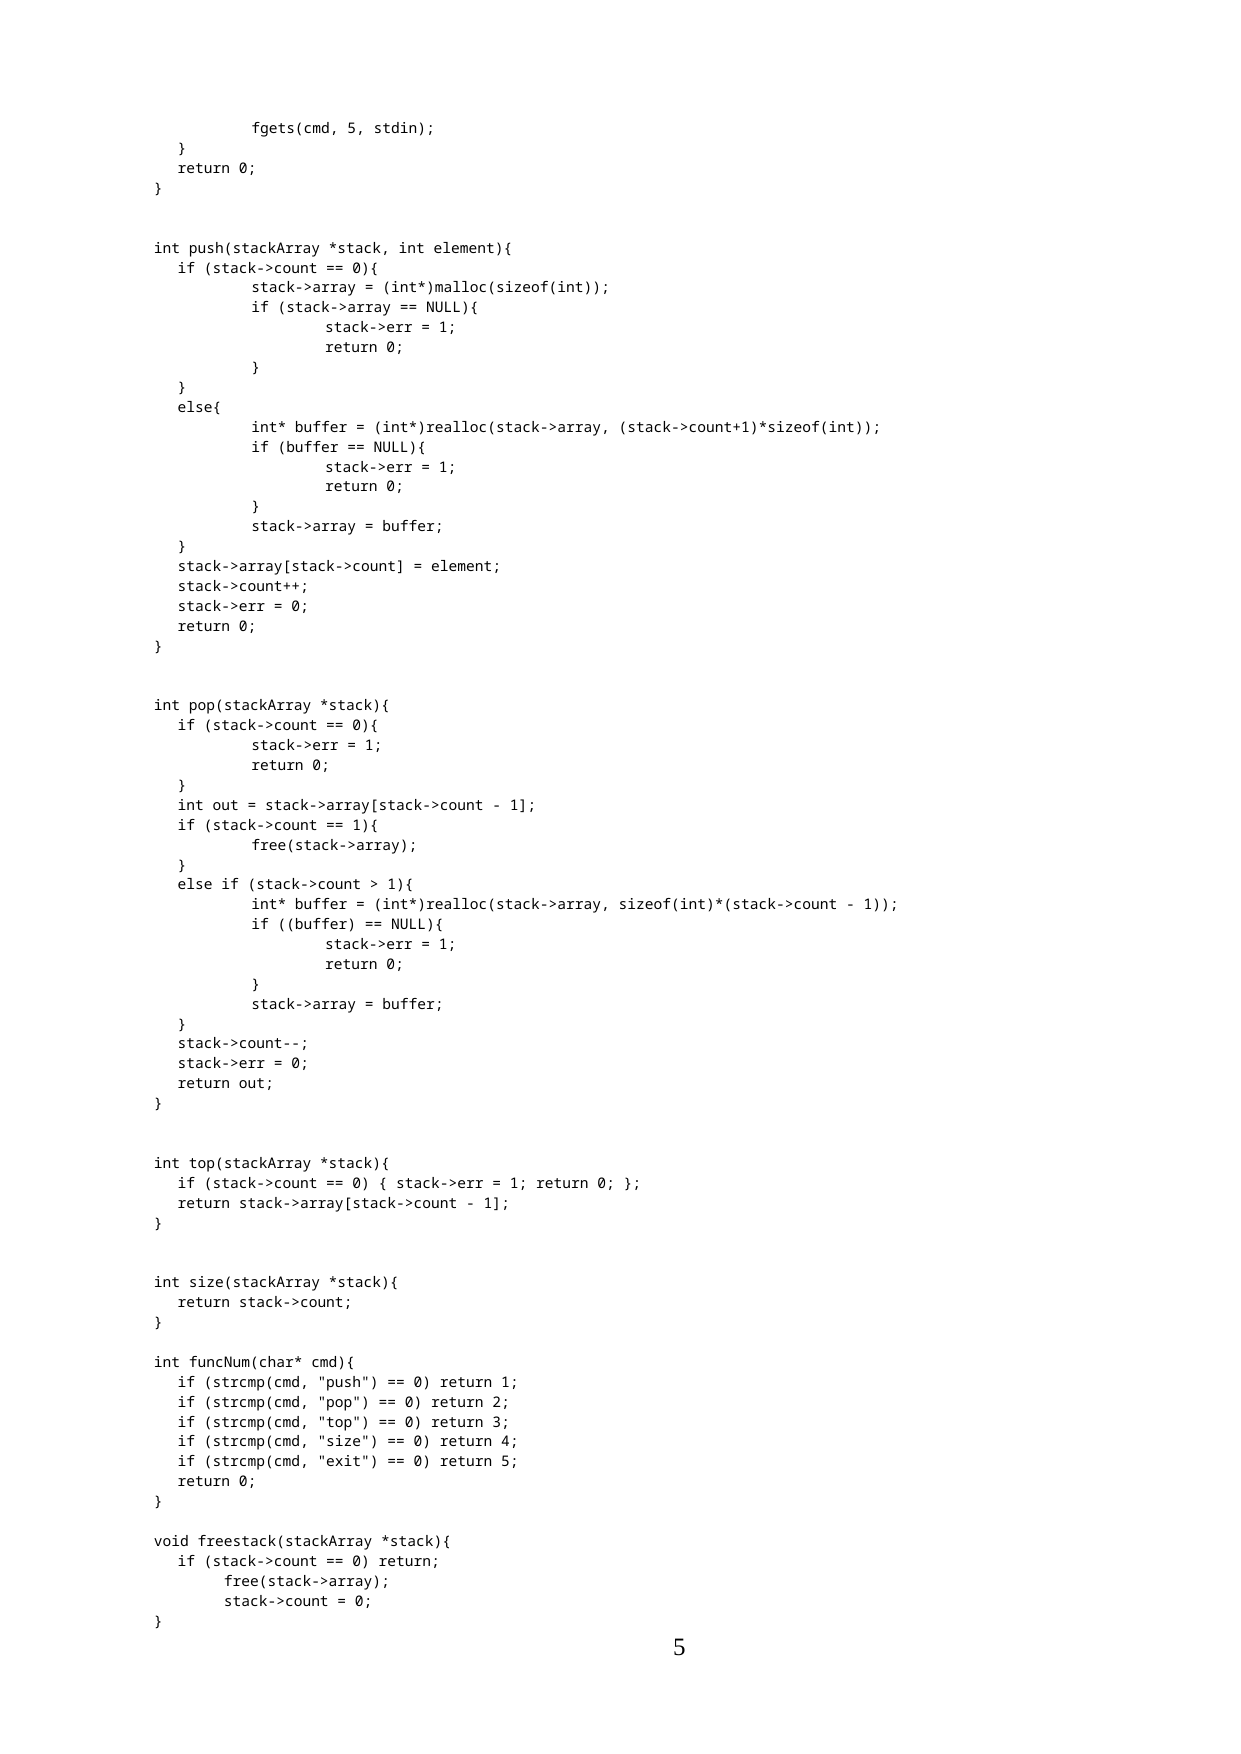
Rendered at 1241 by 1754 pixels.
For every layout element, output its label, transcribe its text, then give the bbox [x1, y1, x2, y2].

text } [153, 635, 1181, 655]
text stack->count--; [153, 1033, 1181, 1053]
text } [153, 1013, 1181, 1033]
text } [153, 1610, 1181, 1630]
text return 0; [153, 1471, 1181, 1491]
text } [153, 178, 1181, 198]
text } [153, 138, 1181, 158]
text int* buffer = (int*)realloc(stack->array, (stack->count+1)*sizeof(int)); [153, 417, 1181, 436]
text stack->err = 1; [153, 456, 1181, 476]
text free(stack->array); [153, 1571, 1181, 1590]
text if (strcmp(cmd, "exit") == 0) return 5; [153, 1451, 1181, 1471]
text return out; [153, 1073, 1181, 1093]
text return 0; [153, 158, 1181, 178]
text stack->err = 1; [153, 934, 1181, 954]
text if (stack->count == 0){ [153, 715, 1181, 735]
text int top(stackArray *stack){ [153, 1153, 1181, 1173]
text stack->array = (int*)malloc(sizeof(int)); [153, 277, 1181, 297]
text if (stack->count == 0) { stack->err = 1; return 0; }; [153, 1173, 1181, 1192]
text return 0; [153, 476, 1181, 496]
text else if (stack->count > 1){ [153, 874, 1181, 894]
text stack->count = 0; [153, 1590, 1181, 1610]
text stack->array = buffer; [153, 993, 1181, 1013]
text void freestack(stackArray *stack){ [153, 1531, 1181, 1551]
text stack->count++; [153, 576, 1181, 596]
text if (strcmp(cmd, "size") == 0) return 4; [153, 1431, 1181, 1451]
text } [153, 1312, 1181, 1332]
text } [153, 854, 1181, 874]
text stack->err = 1; [153, 735, 1181, 755]
text if (strcmp(cmd, "push") == 0) return 1; [153, 1372, 1181, 1391]
text int* buffer = (int*)realloc(stack->array, sizeof(int)*(stack->count - 1)); [153, 894, 1181, 914]
text } [153, 496, 1181, 516]
text } [153, 1491, 1181, 1511]
text if (stack->count == 0) return; [153, 1551, 1181, 1571]
text int push(stackArray *stack, int element){ [153, 237, 1181, 257]
text int pop(stackArray *stack){ [153, 695, 1181, 715]
text if (strcmp(cmd, "top") == 0) return 3; [153, 1411, 1181, 1431]
text if (buffer == NULL){ [153, 436, 1181, 456]
text if (stack->array == NULL){ [153, 297, 1181, 317]
text return 0; [153, 337, 1181, 357]
text } [153, 1093, 1181, 1113]
text if (strcmp(cmd, "pop") == 0) return 2; [153, 1391, 1181, 1411]
text if (stack->count == 1){ [153, 814, 1181, 834]
text } [153, 775, 1181, 794]
text } [153, 357, 1181, 377]
text stack->err = 0; [153, 596, 1181, 616]
text } [153, 1212, 1181, 1232]
text return 0; [153, 954, 1181, 974]
text fgets(cmd, 5, stdin); [153, 118, 1181, 138]
text stack->array[stack->count] = element; [153, 556, 1181, 576]
text } [153, 974, 1181, 993]
text return stack->count; [153, 1292, 1181, 1312]
text stack->err = 0; [153, 1053, 1181, 1073]
text } [153, 536, 1181, 556]
text if (stack->count == 0){ [153, 257, 1181, 277]
text int funcNum(char* cmd){ [153, 1352, 1181, 1372]
text return stack->array[stack->count - 1]; [153, 1192, 1181, 1212]
text int size(stackArray *stack){ [153, 1272, 1181, 1292]
text stack->err = 1; [153, 317, 1181, 337]
text stack->array = buffer; [153, 516, 1181, 536]
text int out = stack->array[stack->count - 1]; [153, 794, 1181, 814]
text return 0; [153, 616, 1181, 635]
text } [153, 377, 1181, 397]
text if ((buffer) == NULL){ [153, 914, 1181, 934]
text free(stack->array); [153, 834, 1181, 854]
text return 0; [153, 755, 1181, 775]
text else{ [153, 397, 1181, 417]
